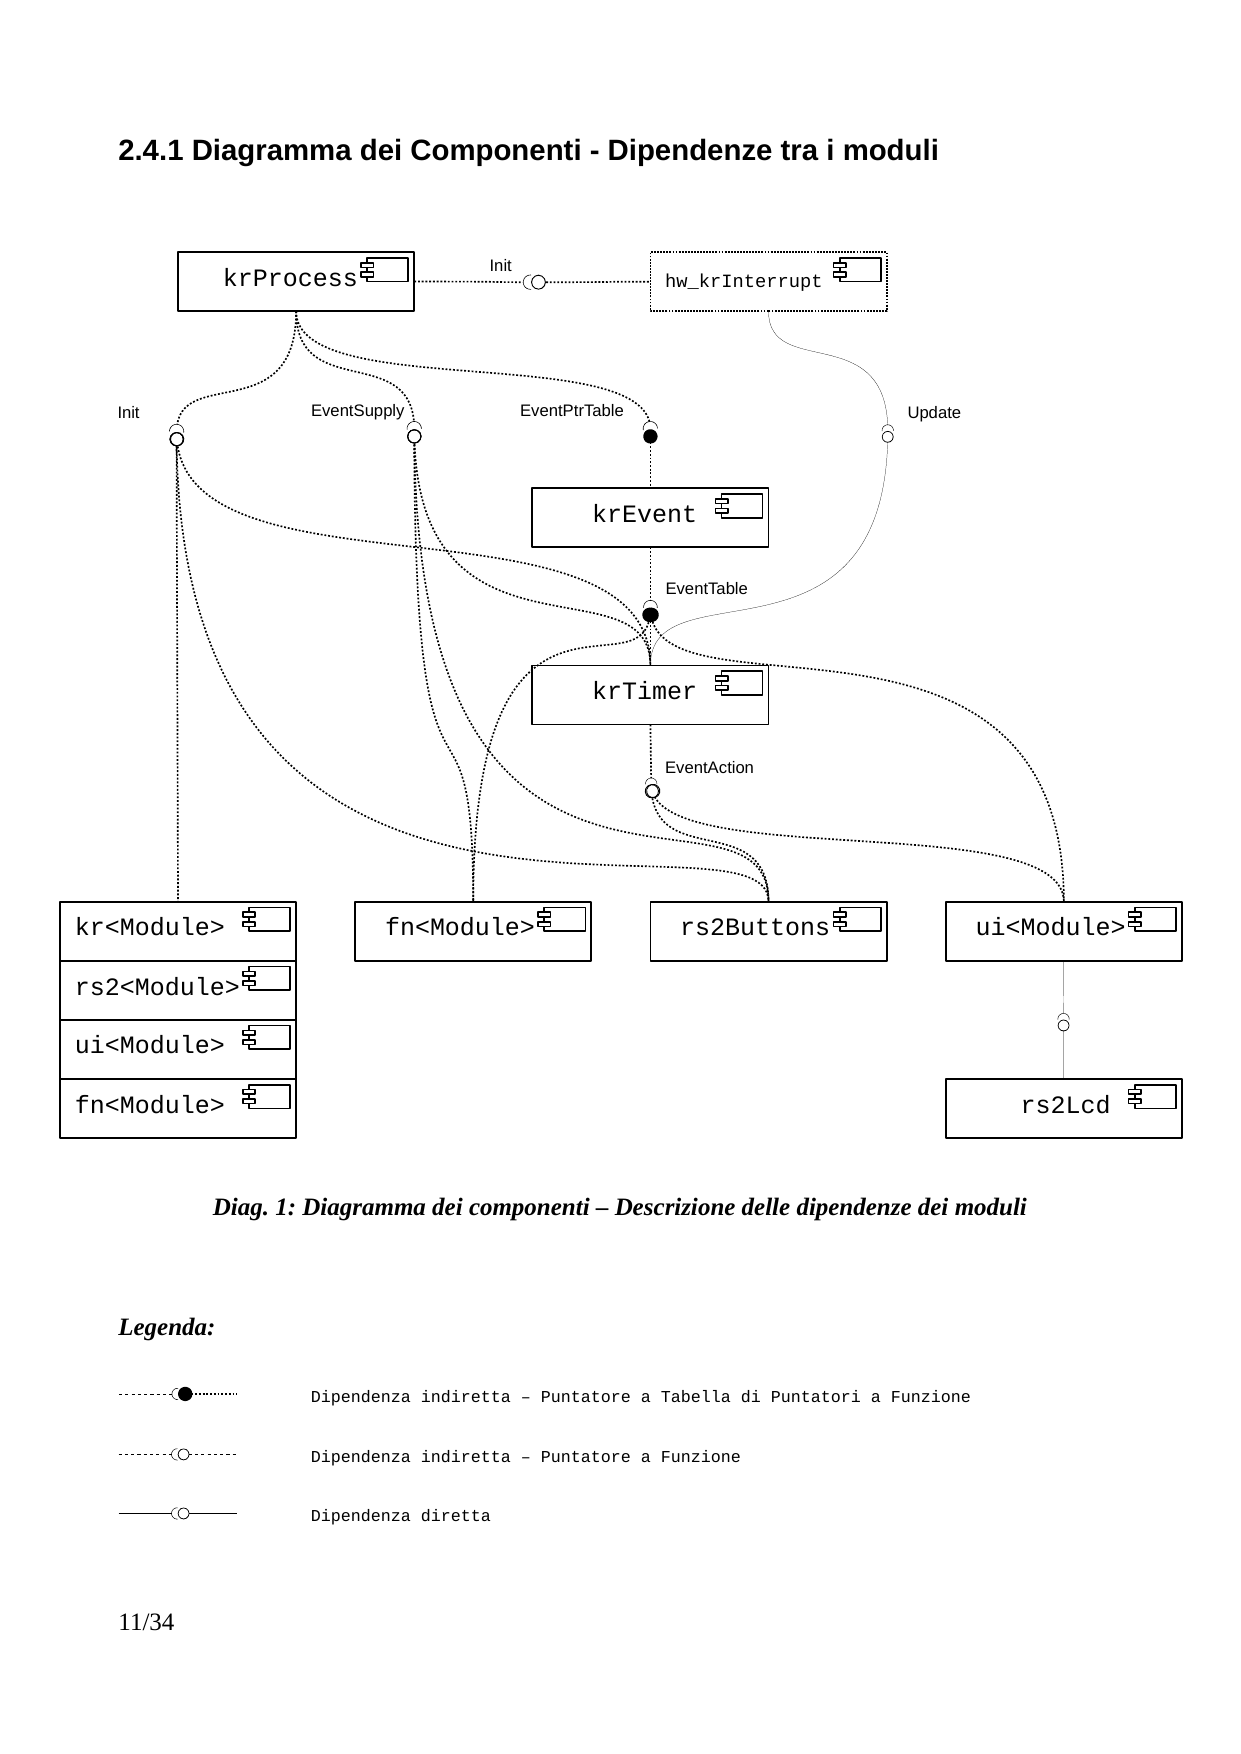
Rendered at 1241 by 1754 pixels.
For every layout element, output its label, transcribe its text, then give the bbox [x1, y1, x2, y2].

text Legenda: [118, 1312, 1122, 1341]
subtitle 2.4.1 Diagramma dei Componenti - Dipendenze tra i moduli [118, 133, 1122, 166]
text Diag. 1: Diagramma dei componenti – Descrizione delle dipendenze dei moduli [59, 1192, 1183, 1221]
